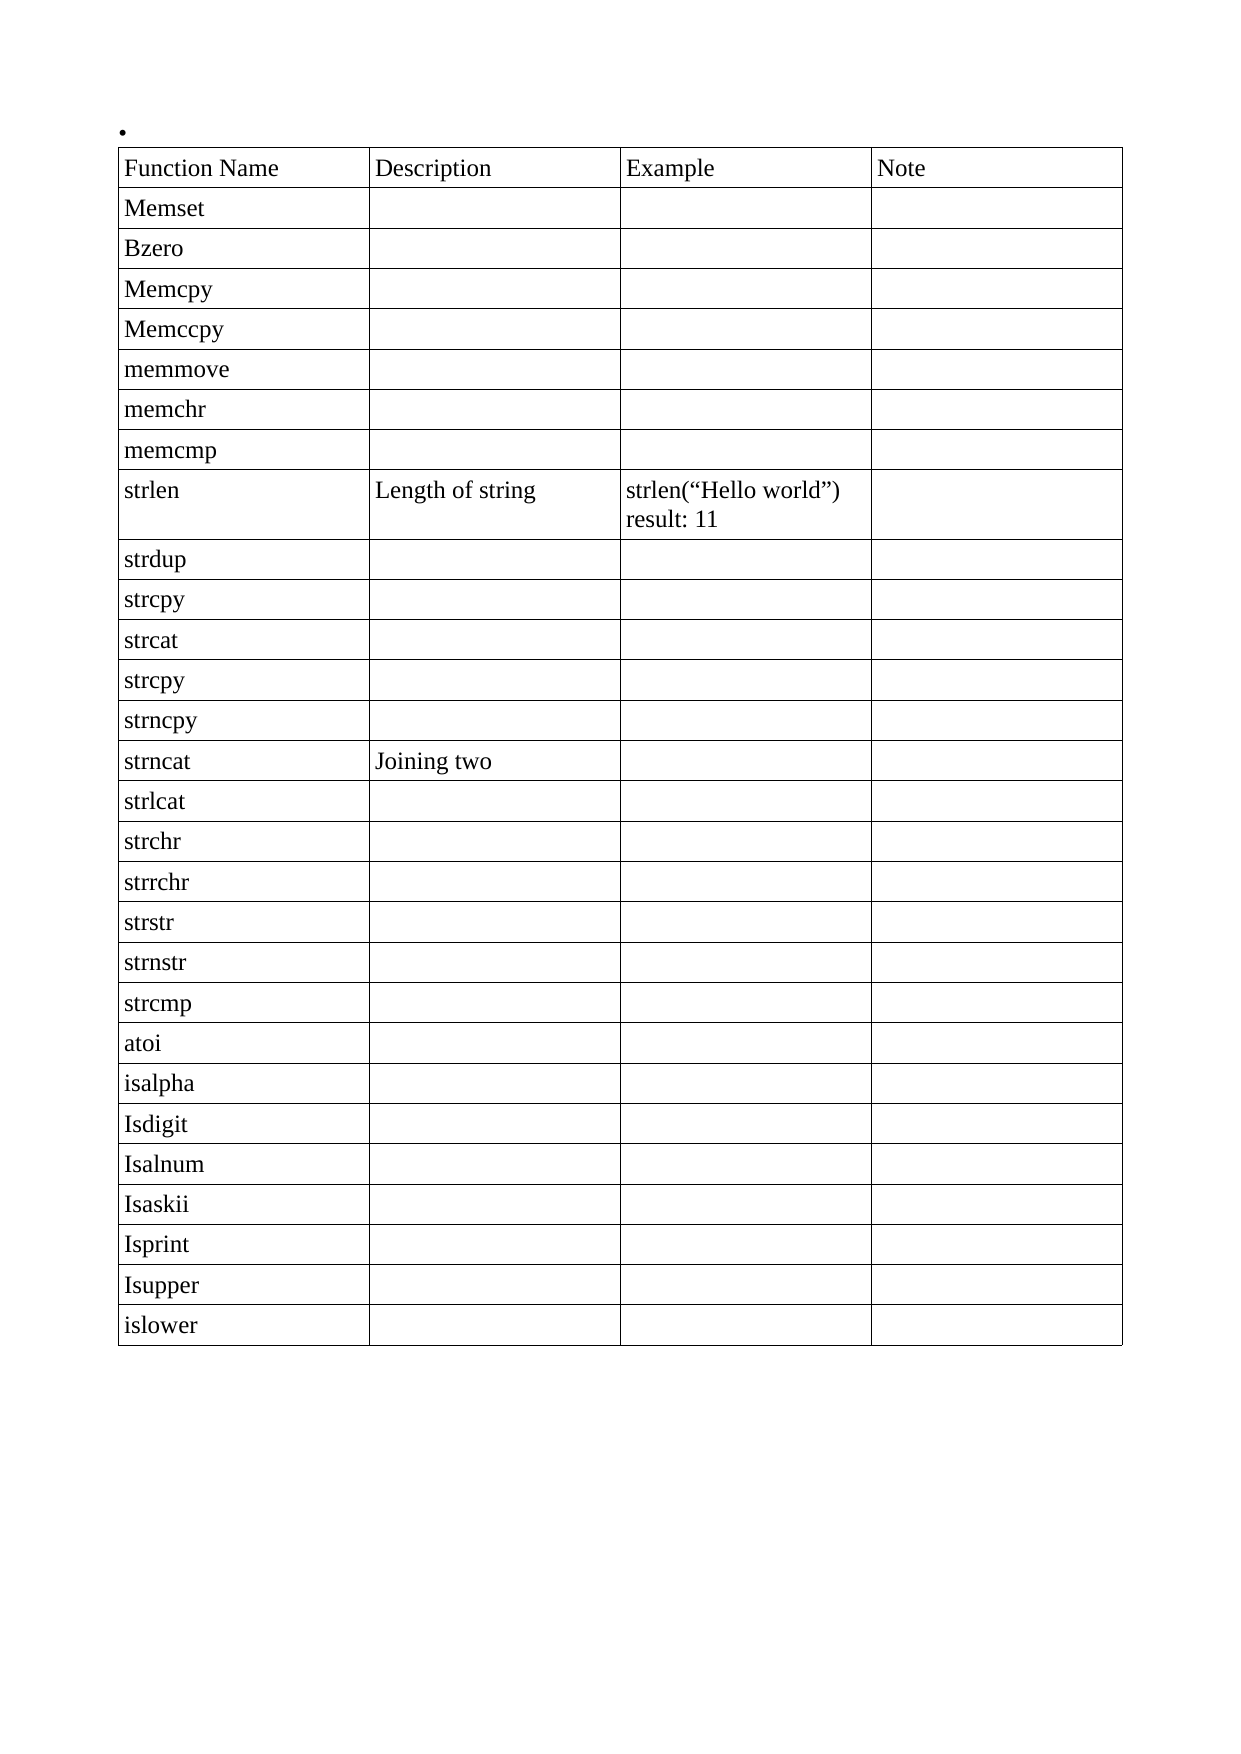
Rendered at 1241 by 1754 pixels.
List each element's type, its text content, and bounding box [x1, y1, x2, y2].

table_cell [370, 781, 620, 821]
table_cell [872, 1144, 1122, 1183]
table_cell [370, 1265, 620, 1304]
table_cell [872, 983, 1122, 1022]
table_cell [621, 983, 871, 1022]
table_cell [621, 1185, 871, 1224]
table_cell atoi [119, 1023, 369, 1062]
table_cell [370, 902, 620, 942]
table_cell [621, 188, 871, 227]
table_cell isalpha [119, 1064, 369, 1103]
table_cell [370, 350, 620, 389]
table_cell [872, 1104, 1122, 1143]
table_cell strncpy [119, 701, 369, 740]
table_cell [621, 390, 871, 429]
table_cell [370, 188, 620, 227]
table_cell [621, 741, 871, 780]
table_cell [872, 580, 1122, 619]
table_header Description [370, 148, 620, 187]
table_cell [621, 350, 871, 389]
table_cell Bzero [119, 229, 369, 268]
table_cell strcmp [119, 983, 369, 1022]
table_cell [621, 540, 871, 579]
table_cell [370, 620, 620, 659]
table_cell [370, 390, 620, 429]
table_cell strstr [119, 902, 369, 942]
table_cell [370, 1305, 620, 1345]
table_cell [370, 660, 620, 700]
table_cell [621, 781, 871, 821]
table_cell [872, 1185, 1122, 1224]
table_cell [872, 862, 1122, 901]
table_cell [370, 540, 620, 579]
table_cell [370, 269, 620, 308]
table_cell [370, 229, 620, 268]
table_cell strlen [119, 470, 369, 538]
table_cell Memset [119, 188, 369, 227]
table_cell [621, 309, 871, 348]
table_cell [370, 701, 620, 740]
table_cell [621, 902, 871, 942]
table_cell [370, 822, 620, 861]
table_cell [872, 350, 1122, 389]
table_cell [621, 1144, 871, 1183]
table_cell [370, 1144, 620, 1183]
table_cell [872, 701, 1122, 740]
table_cell Isalnum [119, 1144, 369, 1183]
table_cell [872, 269, 1122, 308]
table_cell strcat [119, 620, 369, 659]
table_cell [621, 1064, 871, 1103]
table_cell memchr [119, 390, 369, 429]
table_cell [621, 1023, 871, 1062]
table_cell [872, 1265, 1122, 1304]
table_cell [872, 943, 1122, 982]
text • [118, 118, 1122, 147]
table_cell strnstr [119, 943, 369, 982]
table_cell strcpy [119, 580, 369, 619]
table_header Example [621, 148, 871, 187]
table_cell [621, 229, 871, 268]
table_cell [872, 229, 1122, 268]
table_cell Isaskii [119, 1185, 369, 1224]
table_cell [370, 1064, 620, 1103]
table_cell [621, 943, 871, 982]
table_cell [621, 1305, 871, 1345]
table_cell [872, 902, 1122, 942]
table_cell [621, 862, 871, 901]
table_cell strchr [119, 822, 369, 861]
table_cell islower [119, 1305, 369, 1345]
table_cell [872, 620, 1122, 659]
table_cell [872, 781, 1122, 821]
table_cell [370, 862, 620, 901]
table_cell memcmp [119, 430, 369, 469]
table_cell [872, 1305, 1122, 1345]
table_cell strcpy [119, 660, 369, 700]
table_cell [872, 741, 1122, 780]
table_cell [370, 309, 620, 348]
table_cell [872, 822, 1122, 861]
table_cell [621, 430, 871, 469]
table_cell strdup [119, 540, 369, 579]
table_cell [872, 1225, 1122, 1264]
table_cell [370, 1225, 620, 1264]
table_cell [370, 983, 620, 1022]
table_cell [370, 1023, 620, 1062]
table_cell [872, 188, 1122, 227]
table_cell Isdigit [119, 1104, 369, 1143]
table_cell memmove [119, 350, 369, 389]
table_cell [872, 470, 1122, 538]
table_cell Joining two [370, 741, 620, 780]
table_cell [370, 1104, 620, 1143]
table_cell [621, 1225, 871, 1264]
table_cell [621, 269, 871, 308]
table_cell [872, 1023, 1122, 1062]
table_cell [872, 1064, 1122, 1103]
table_cell [370, 1185, 620, 1224]
table_cell strlcat [119, 781, 369, 821]
table_cell [621, 660, 871, 700]
table_cell Isupper [119, 1265, 369, 1304]
table_cell [872, 430, 1122, 469]
table_header Note [872, 148, 1122, 187]
table_cell [872, 540, 1122, 579]
table_cell strrchr [119, 862, 369, 901]
table_cell [872, 390, 1122, 429]
table_cell [621, 580, 871, 619]
table_cell [621, 822, 871, 861]
table_cell Memcpy [119, 269, 369, 308]
table_cell [621, 701, 871, 740]
table_cell [621, 620, 871, 659]
table_header Function Name [119, 148, 369, 187]
table_cell [621, 1265, 871, 1304]
table_cell [370, 943, 620, 982]
table_cell [872, 660, 1122, 700]
table_cell strncat [119, 741, 369, 780]
table_cell [621, 1104, 871, 1143]
table_cell Isprint [119, 1225, 369, 1264]
table_cell Memccpy [119, 309, 369, 348]
table_cell [872, 309, 1122, 348]
table_cell [370, 580, 620, 619]
table_cell Length of string [370, 470, 620, 538]
table_cell [370, 430, 620, 469]
table_cell strlen(“Hello world”) result: 11 [621, 470, 871, 538]
